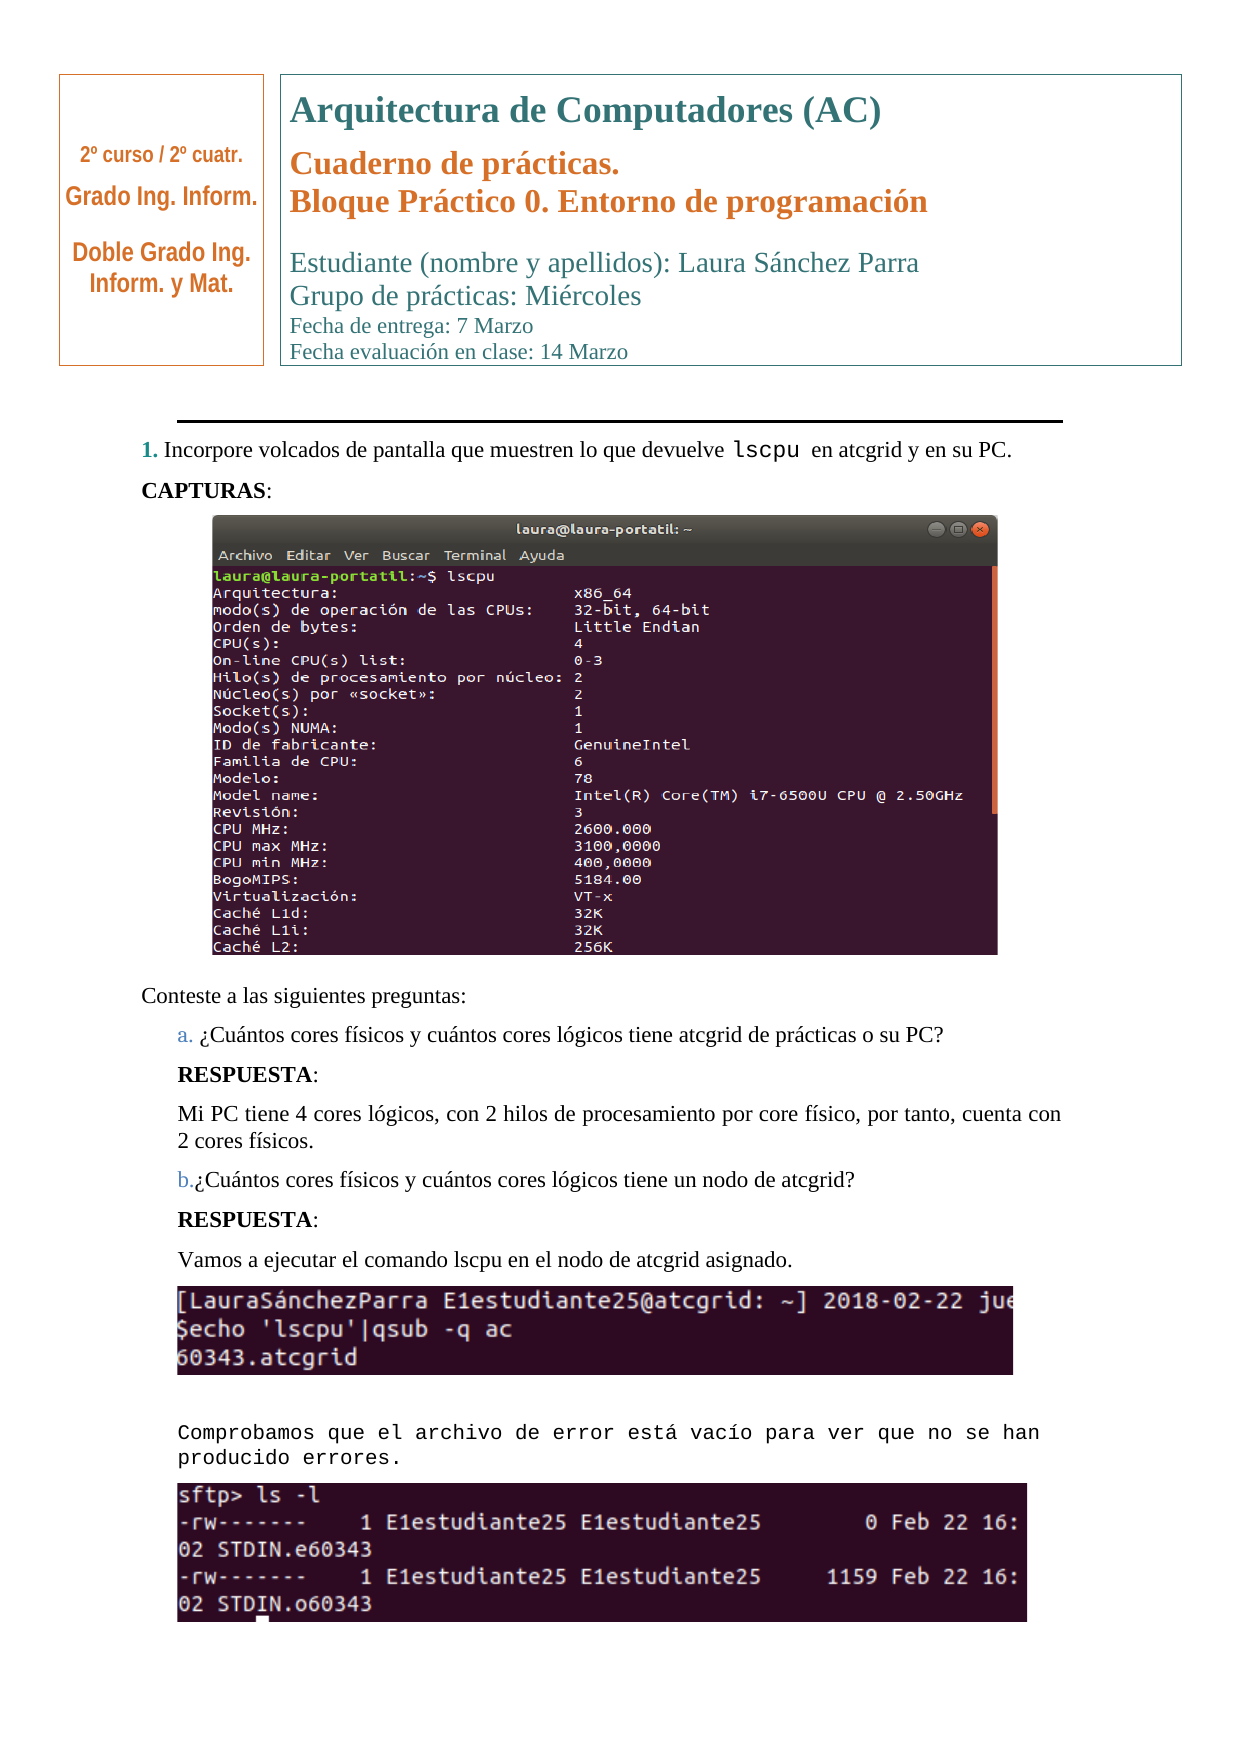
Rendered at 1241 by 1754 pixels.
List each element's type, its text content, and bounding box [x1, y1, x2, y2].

text RESPUESTA: [177, 1206, 1063, 1232]
text b.¿Cuántos cores físicos y cuántos cores lógicos tiene un nodo de atcgrid? [177, 1166, 1063, 1192]
list CAPTURAS: [103, 477, 1063, 503]
table_header Arquitectura de Computadores (AC) Cuaderno de prácticas. Bloque Práctico 0. Entorno de programación Estudiante (nombre y apellidos): Laura Sánchez Parra Grupo de prácticas: Miércoles Fecha de entrega: 7 Marzo Fecha evaluación en clase: 14 Marzo [281, 75, 1181, 364]
list Mi PC tiene 4 cores lógicos, con 2 hilos de procesamiento por core físico, por tanto, cuenta con 2 cores físicos. [177, 1100, 1063, 1153]
table_header [264, 74, 280, 364]
list Conteste a las siguientes preguntas: [103, 982, 1063, 1008]
list RESPUESTA: [177, 1062, 1063, 1088]
table_header 2º curso / 2º cuatr. Grado Ing. Inform. Doble Grado Ing. Inform. y Mat. [60, 75, 263, 364]
picture [177, 1483, 1028, 1622]
list 1. Incorpore volcados de pantalla que muestren lo que devuelve lscpu en atcgrid y en su PC. [103, 436, 1063, 464]
picture [177, 1286, 1014, 1375]
text Comprobamos que el archivo de error está vacío para ver que no se han producido errores. [177, 1422, 1063, 1470]
text Vamos a ejecutar el comando lscpu en el nodo de atcgrid asignado. [177, 1246, 1063, 1272]
text a. ¿Cuántos cores físicos y cuántos cores lógicos tiene atcgrid de prácticas o su PC? [177, 1021, 1063, 1048]
picture [212, 515, 998, 955]
